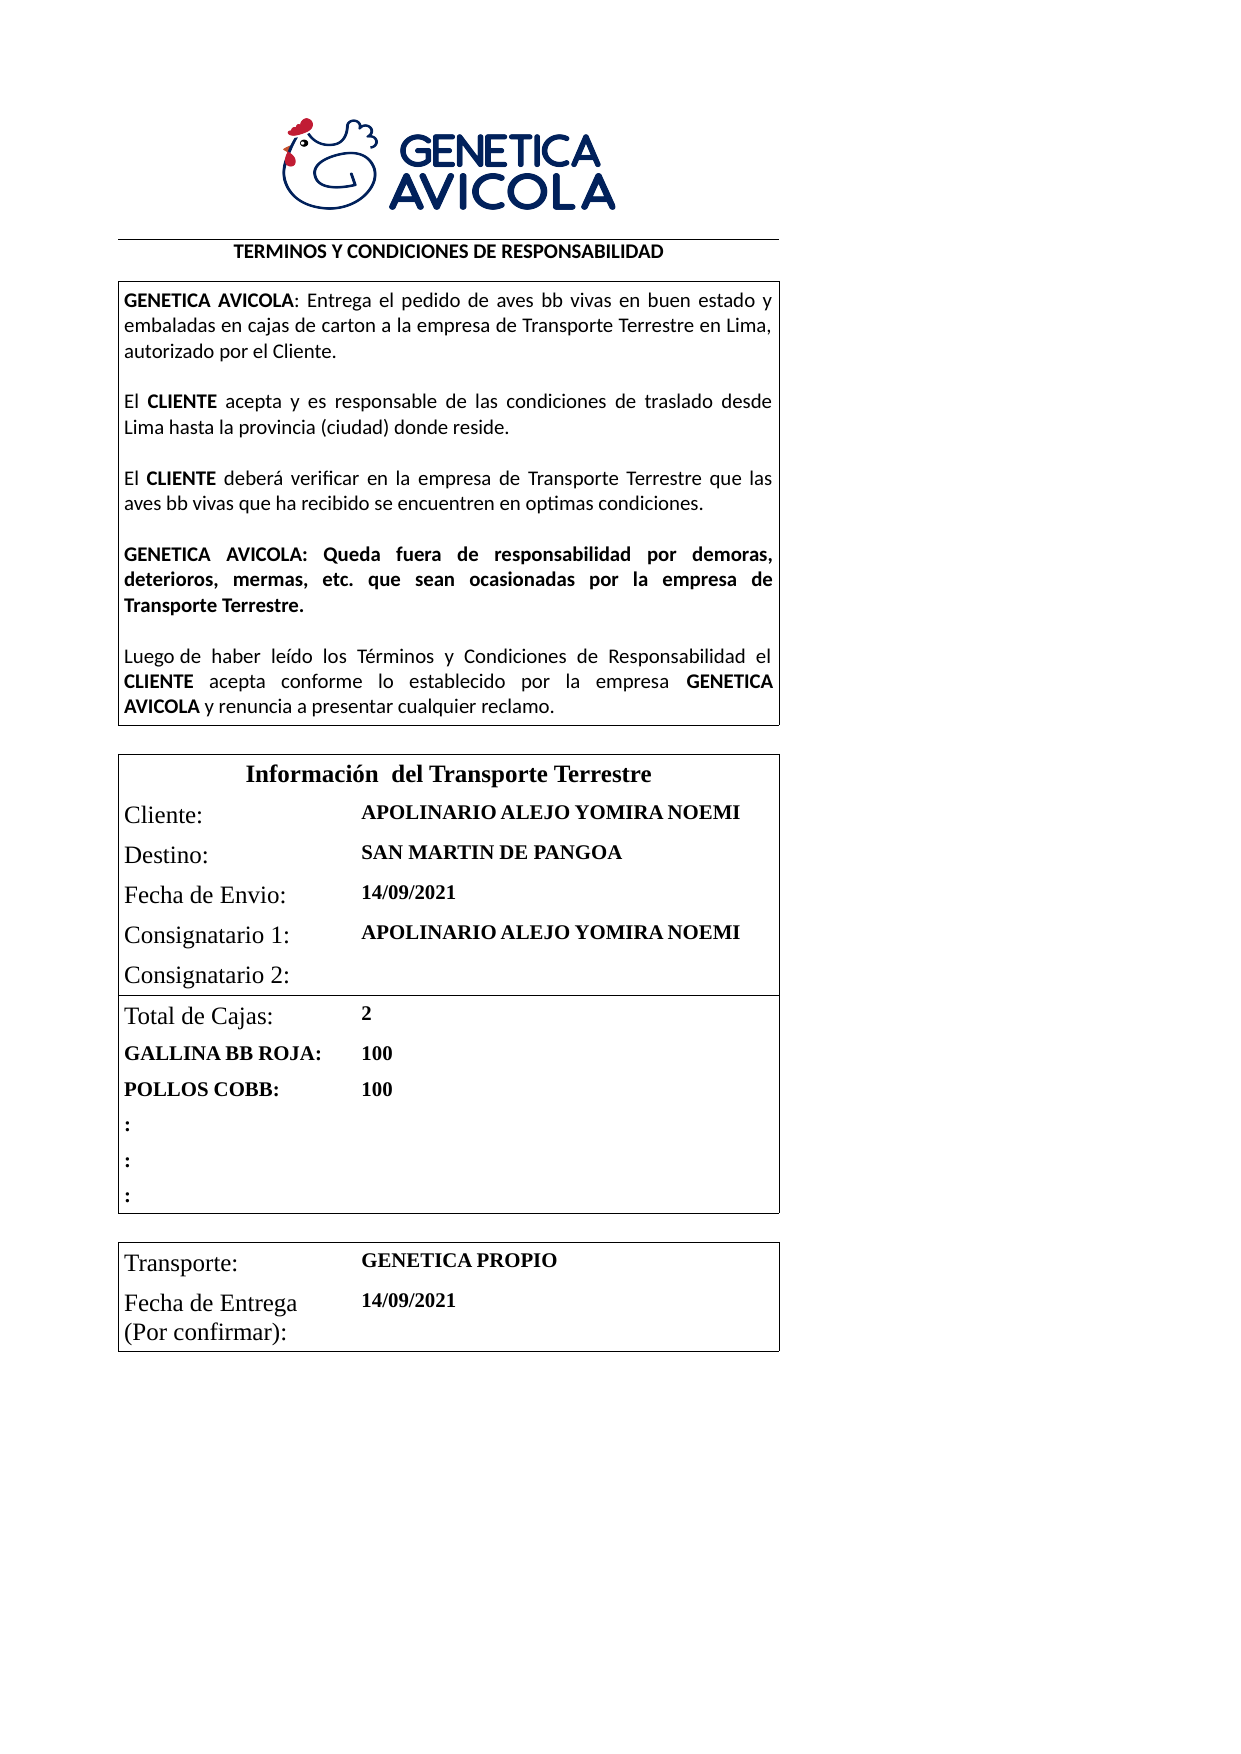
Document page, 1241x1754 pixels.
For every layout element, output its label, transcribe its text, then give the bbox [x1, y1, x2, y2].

picture [282, 118, 616, 210]
table_cell POLLOS COBB: [119, 1071, 356, 1106]
table_cell Destino: [119, 834, 356, 874]
table_cell SAN MARTIN DE PANGOA [356, 834, 779, 874]
table_cell [356, 1142, 779, 1177]
table_cell Fecha de Envio: [119, 874, 356, 914]
table_cell Cliente: [119, 794, 356, 834]
table_cell [356, 1178, 779, 1213]
table_cell APOLINARIO ALEJO YOMIRA NOEMI [356, 915, 779, 955]
table_cell 100 [356, 1071, 779, 1106]
table_cell 2 [356, 996, 779, 1035]
table_cell Consignatario 1: [119, 915, 356, 955]
table_cell 14/09/2021 [356, 1282, 779, 1351]
table_cell GENETICA AVICOLA: Entrega el pedido de aves bb vivas en buen estado y embaladas en cajas de carton a la empresa de Transporte Terrestre en Lima, autorizado por el Cliente. El CLIENTE acepta y es responsable de las condiciones de traslado desde Lima hasta la provincia (ciudad) donde reside. El CLIENTE deberá verificar en la empresa de Transporte Terrestre que las aves bb vivas que ha recibido se encuentren en optimas condiciones. GENETICA AVICOLA: Queda fuera de responsabilidad por demoras, deterioros, mermas, etc. que sean ocasionadas por la empresa de Transporte Terrestre. Luego de haber leído los Términos y Condiciones de Responsabilidad el CLIENTE acepta conforme lo establecido por la empresa GENETICA AVICOLA y renuncia a presentar cualquier reclamo. [119, 282, 779, 725]
table_cell [356, 1106, 779, 1142]
table_cell : [119, 1106, 356, 1142]
table_cell Consignatario 2: [119, 955, 356, 995]
table_header Información del Transporte Terrestre [119, 755, 779, 794]
table_cell GALLINA BB ROJA: [119, 1035, 356, 1071]
table_cell GENETICA PROPIO [356, 1243, 779, 1282]
table_cell : [119, 1178, 356, 1213]
table_cell Fecha de Entrega (Por confirmar): [119, 1282, 356, 1351]
table_cell 14/09/2021 [356, 874, 779, 914]
table_cell Transporte: [119, 1243, 356, 1282]
table_cell [356, 1214, 779, 1242]
table_cell : [119, 1142, 356, 1177]
table_cell Total de Cajas: [119, 996, 356, 1035]
table_cell [356, 955, 779, 995]
table_cell [118, 1214, 356, 1242]
table_header TERMINOS Y CONDICIONES DE RESPONSABILIDAD [118, 240, 779, 281]
table_cell 100 [356, 1035, 779, 1071]
table_cell APOLINARIO ALEJO YOMIRA NOEMI [356, 794, 779, 834]
